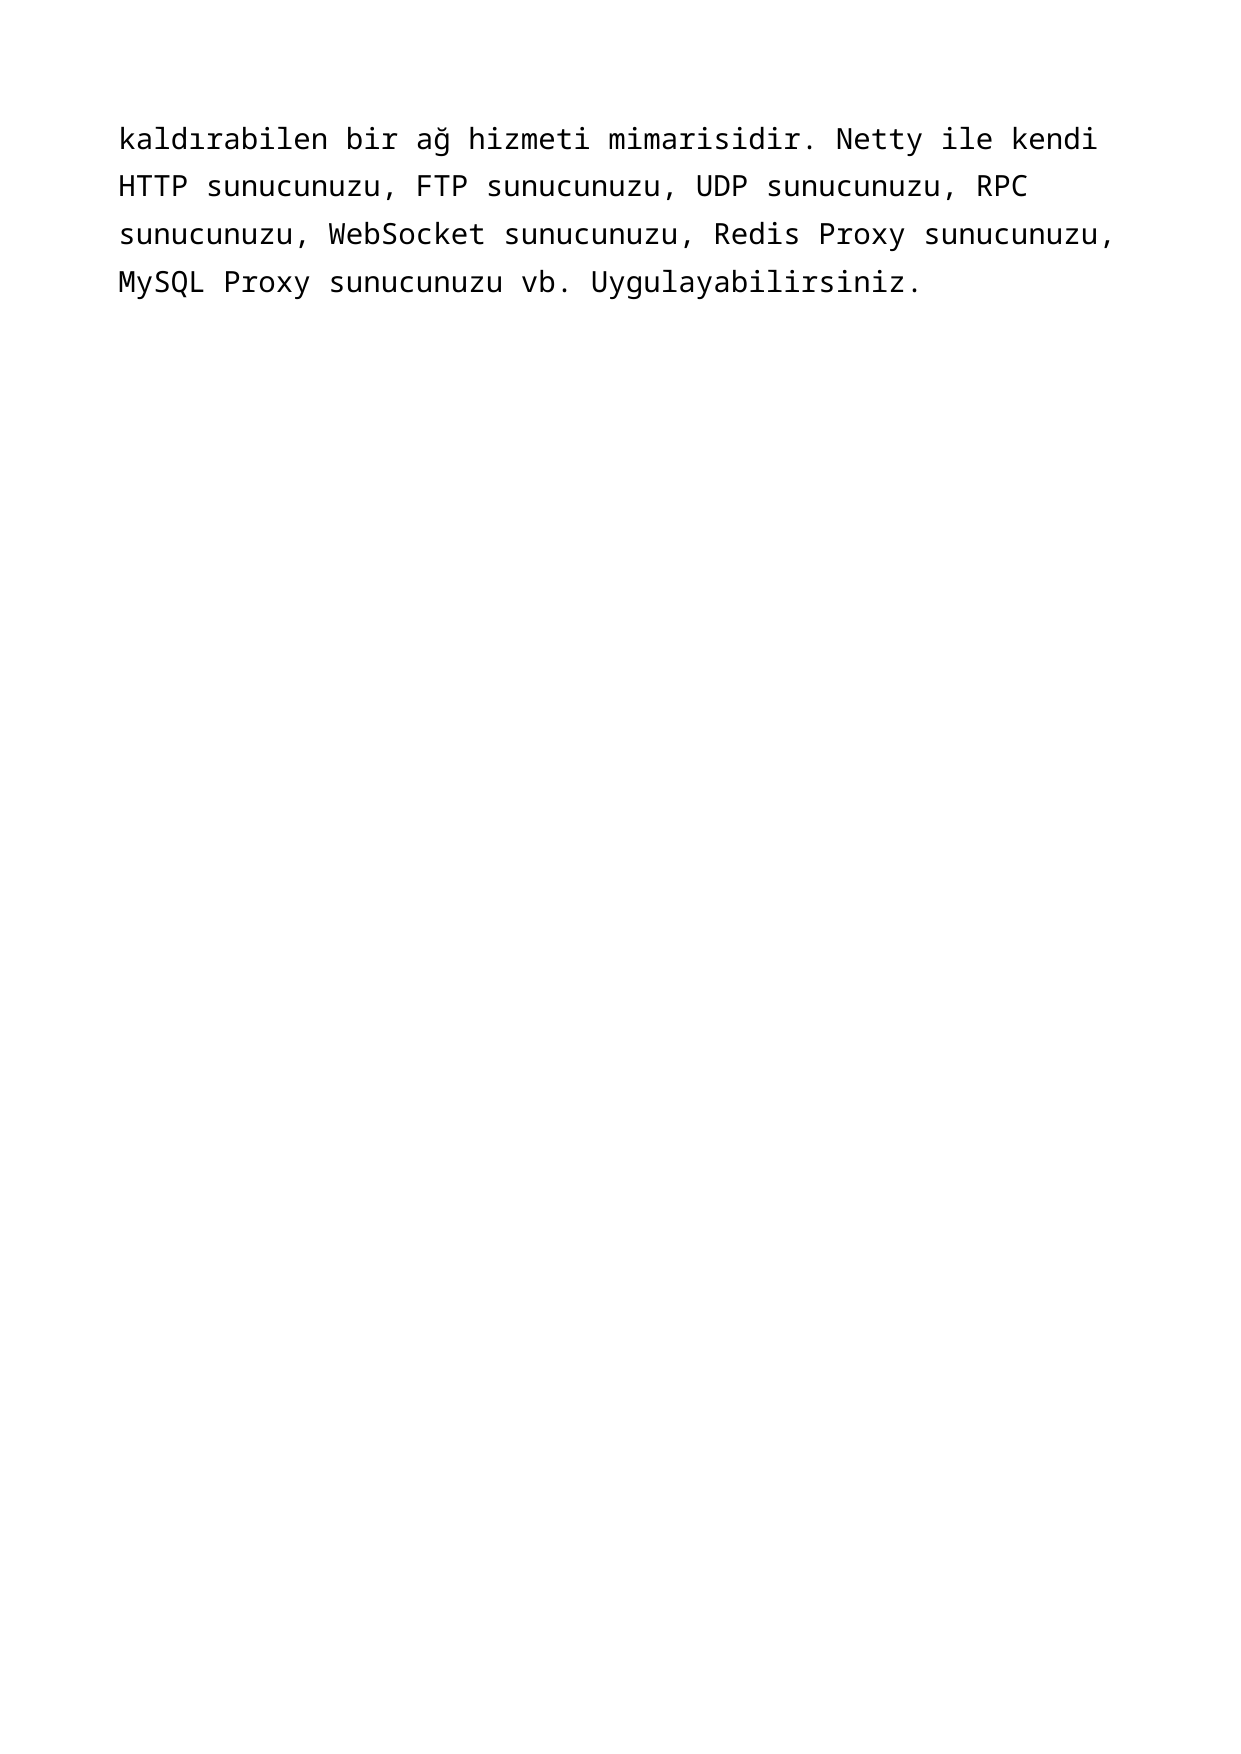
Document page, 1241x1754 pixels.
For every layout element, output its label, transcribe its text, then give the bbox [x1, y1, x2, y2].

text kaldırabilen bir ağ hizmeti mimarisidir. Netty ile kendi HTTP sunucunuzu, FTP sunucunuzu, UDP sunucunuzu, RPC sunucunuzu, WebSocket sunucunuzu, Redis Proxy sunucunuzu, MySQL Proxy sunucunuzu vb. Uygulayabilirsiniz. [118, 118, 1122, 301]
